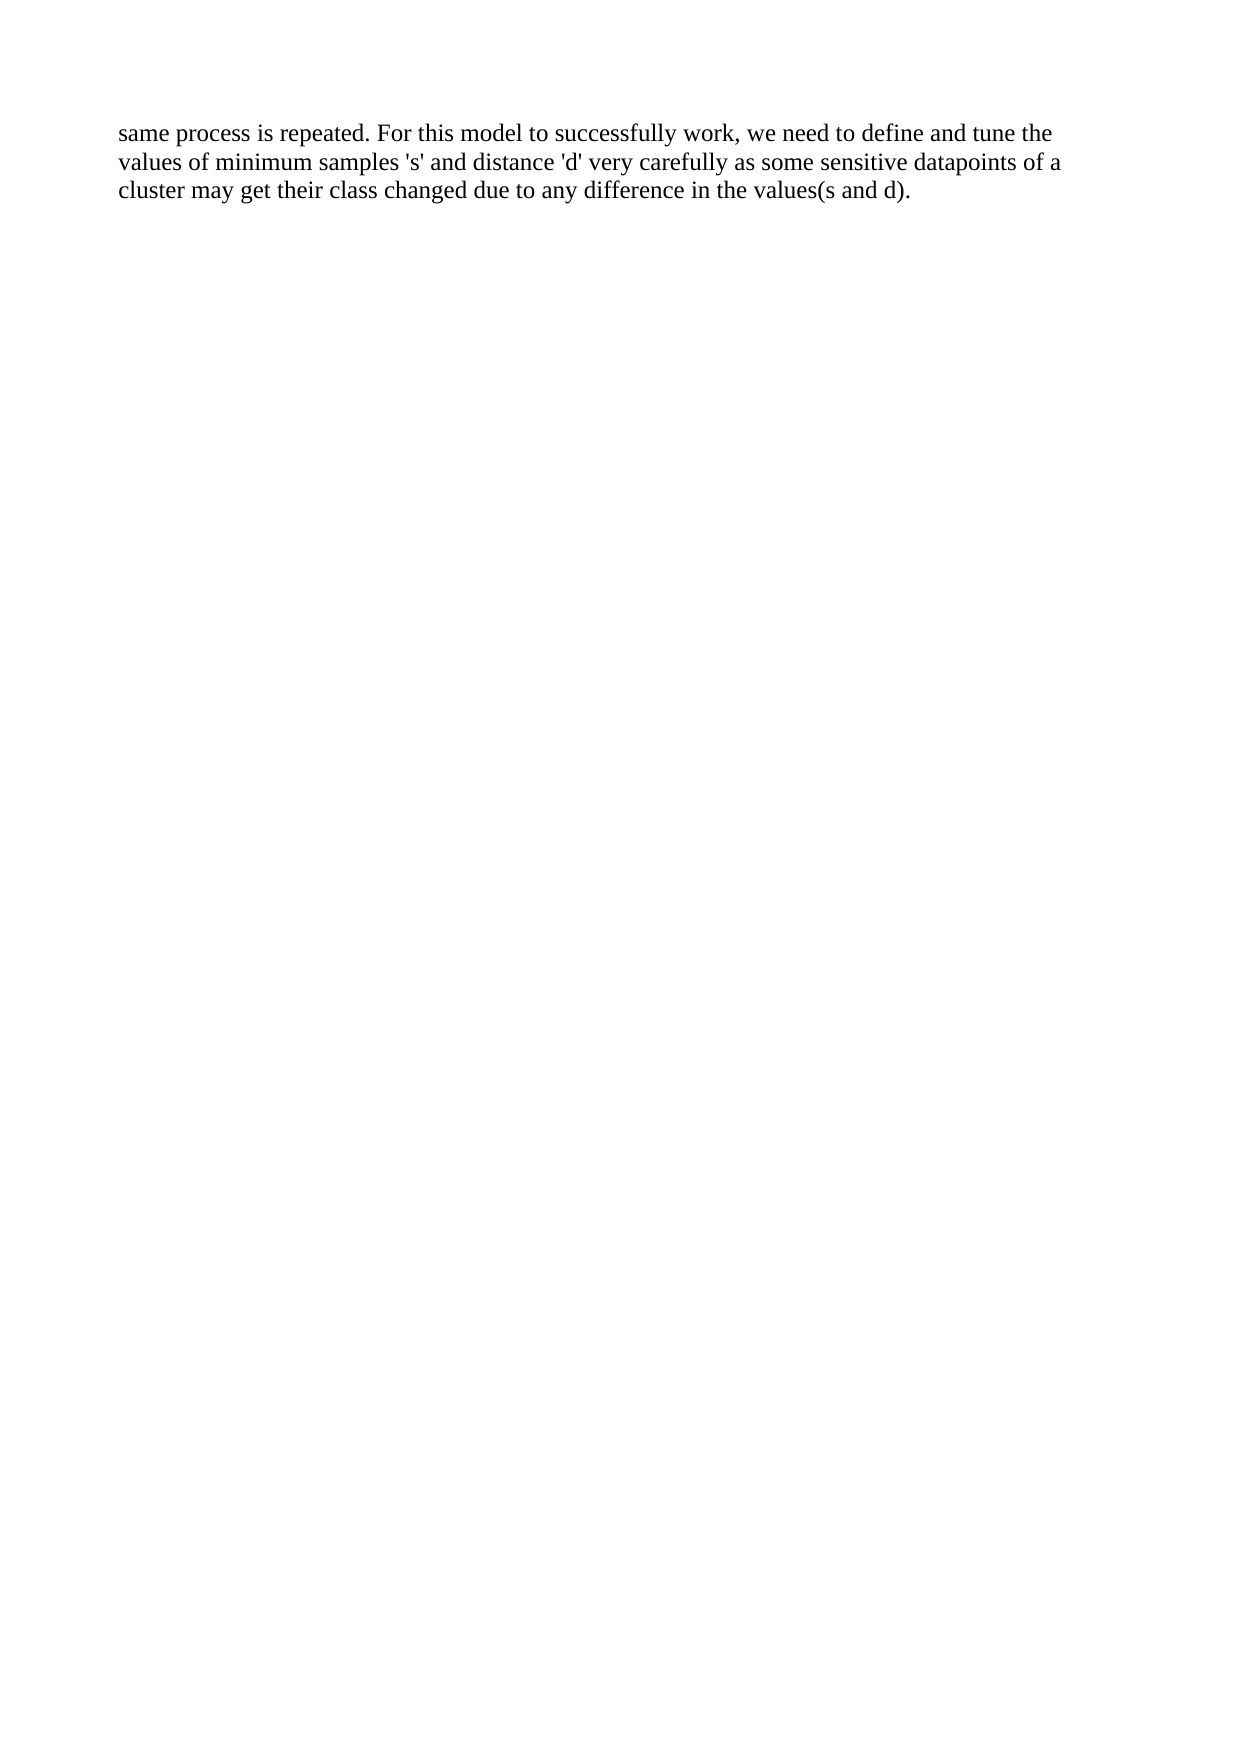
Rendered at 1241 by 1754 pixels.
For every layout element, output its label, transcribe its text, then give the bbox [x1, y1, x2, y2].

text same process is repeated. For this model to successfully work, we need to define and tune the values of minimum samples 's' and distance 'd' very carefully as some sensitive datapoints of a cluster may get their class changed due to any difference in the values(s and d). [118, 118, 1122, 204]
